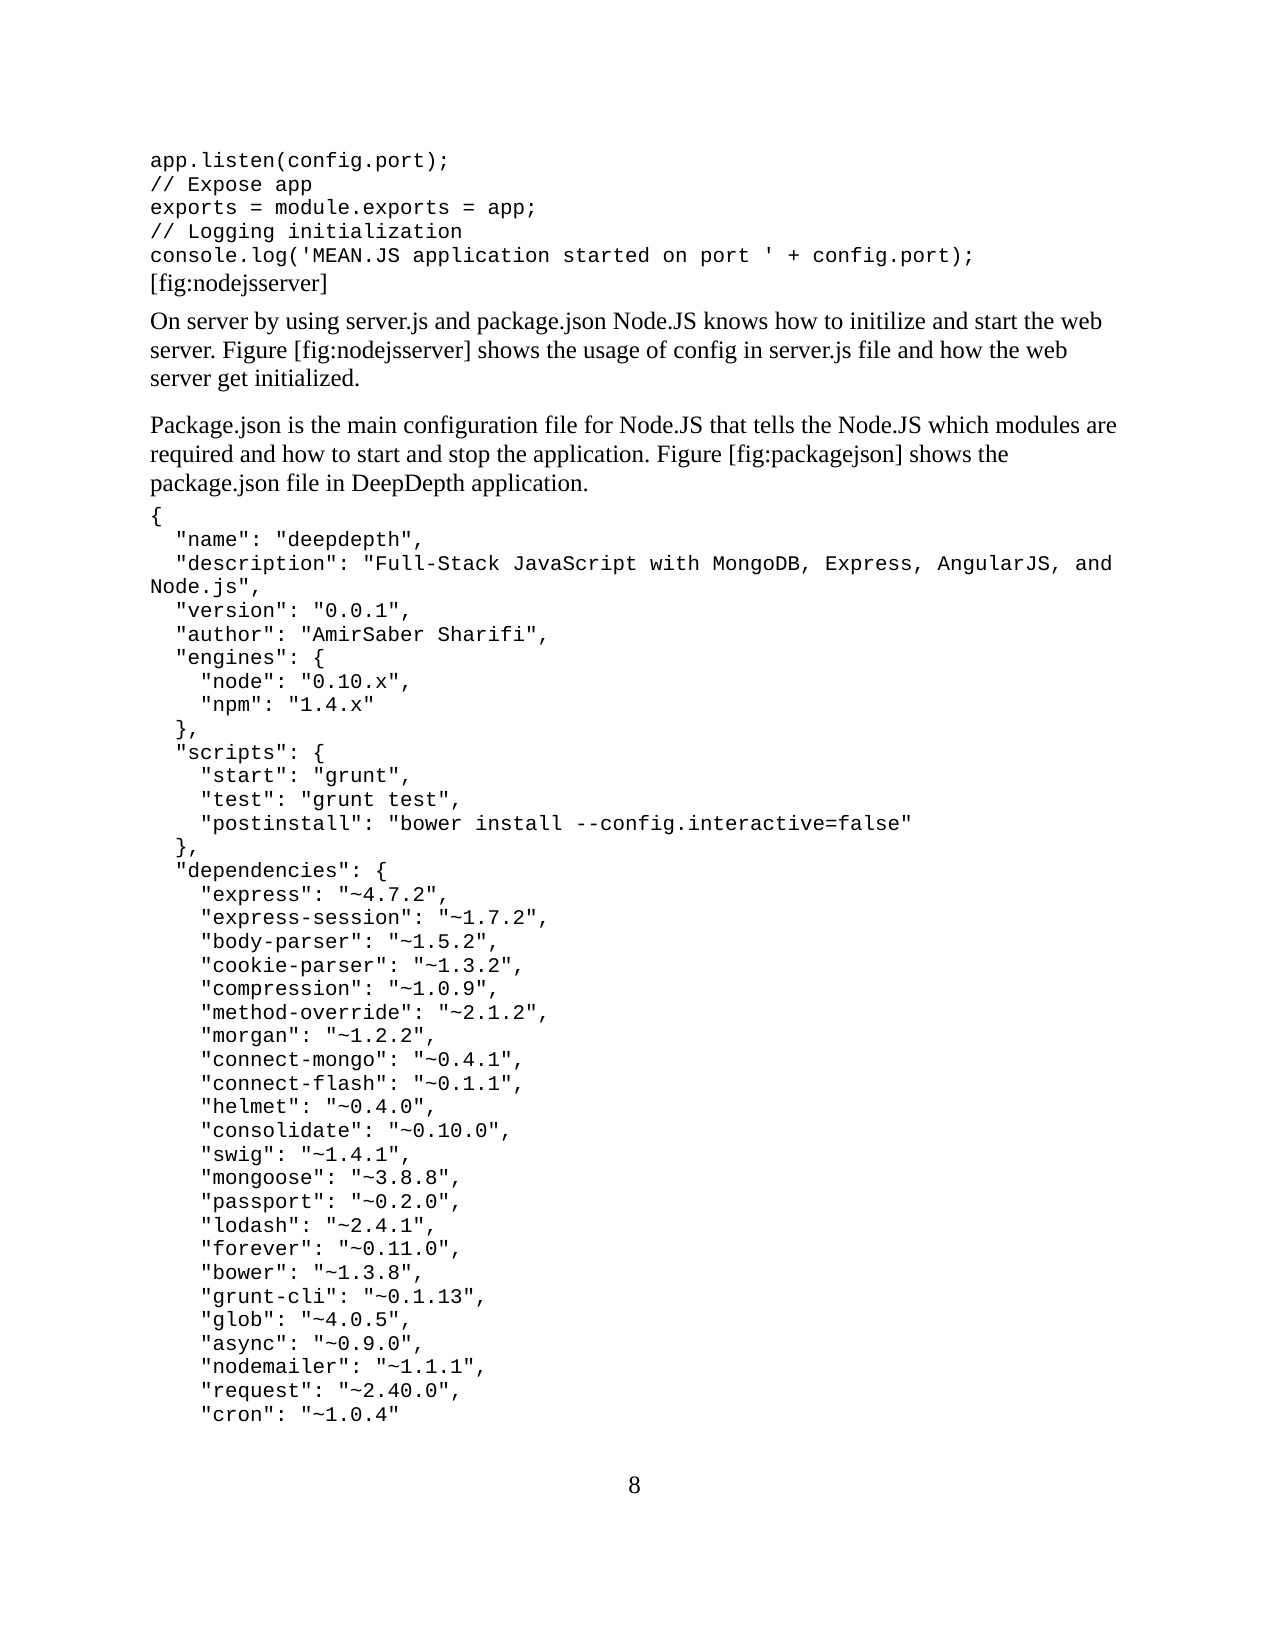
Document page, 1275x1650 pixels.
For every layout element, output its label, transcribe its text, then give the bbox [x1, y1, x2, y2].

text }, [150, 836, 1125, 860]
text "body-parser": "~1.5.2", [150, 931, 1125, 954]
text "request": "~2.40.0", [150, 1380, 1125, 1404]
text "bower": "~1.3.8", [150, 1262, 1125, 1286]
text "express-session": "~1.7.2", [150, 907, 1125, 931]
text "dependencies": { [150, 860, 1125, 884]
text "name": "deepdepth", [150, 529, 1125, 553]
text "glob": "~4.0.5", [150, 1309, 1125, 1333]
text "grunt-cli": "~0.1.13", [150, 1286, 1125, 1309]
text "postinstall": "bower install --config.interactive=false" [150, 813, 1125, 836]
text { [150, 505, 1125, 529]
text Package.json is the main configuration file for Node.JS that tells the Node.JS which modules are required and how to start and stop the application. Figure [fig:packagejson] shows the package.json file in DeepDepth application. [150, 410, 1125, 496]
text "async": "~0.9.0", [150, 1333, 1125, 1357]
text app.listen(config.port); [150, 150, 1125, 174]
text "node": "0.10.x", [150, 671, 1125, 694]
text // Expose app [150, 174, 1125, 197]
text "start": "grunt", [150, 765, 1125, 789]
text "cookie-parser": "~1.3.2", [150, 954, 1125, 978]
text "scripts": { [150, 742, 1125, 765]
text "express": "~4.7.2", [150, 884, 1125, 907]
text "compression": "~1.0.9", [150, 978, 1125, 1002]
text "mongoose": "~3.8.8", [150, 1167, 1125, 1191]
text "consolidate": "~0.10.0", [150, 1120, 1125, 1144]
text "method-override": "~2.1.2", [150, 1002, 1125, 1026]
text exports = module.exports = app; [150, 197, 1125, 221]
text "test": "grunt test", [150, 789, 1125, 813]
text "description": "Full-Stack JavaScript with MongoDB, Express, AngularJS, and Node.js", [150, 553, 1125, 600]
text "swig": "~1.4.1", [150, 1144, 1125, 1167]
text "version": "0.0.1", [150, 600, 1125, 623]
text }, [150, 718, 1125, 742]
text "nodemailer": "~1.1.1", [150, 1357, 1125, 1380]
text // Logging initialization [150, 221, 1125, 244]
text "engines": { [150, 647, 1125, 671]
text "author": "AmirSaber Sharifi", [150, 623, 1125, 647]
text "forever": "~0.11.0", [150, 1238, 1125, 1262]
text On server by using server.js and package.json Node.JS knows how to initilize and start the web server. Figure [fig:nodejsserver] shows the usage of config in server.js file and how the web server get initialized. [150, 306, 1125, 392]
text "cron": "~1.0.4" [150, 1404, 1125, 1427]
text "connect-flash": "~0.1.1", [150, 1073, 1125, 1096]
text "helmet": "~0.4.0", [150, 1096, 1125, 1120]
text "npm": "1.4.x" [150, 694, 1125, 718]
text console.log('MEAN.JS application started on port ' + config.port); [150, 244, 1125, 268]
text "morgan": "~1.2.2", [150, 1026, 1125, 1049]
text "passport": "~0.2.0", [150, 1191, 1125, 1215]
text "connect-mongo": "~0.4.1", [150, 1049, 1125, 1073]
text "lodash": "~2.4.1", [150, 1215, 1125, 1238]
text [fig:nodejsserver] [150, 268, 1125, 297]
